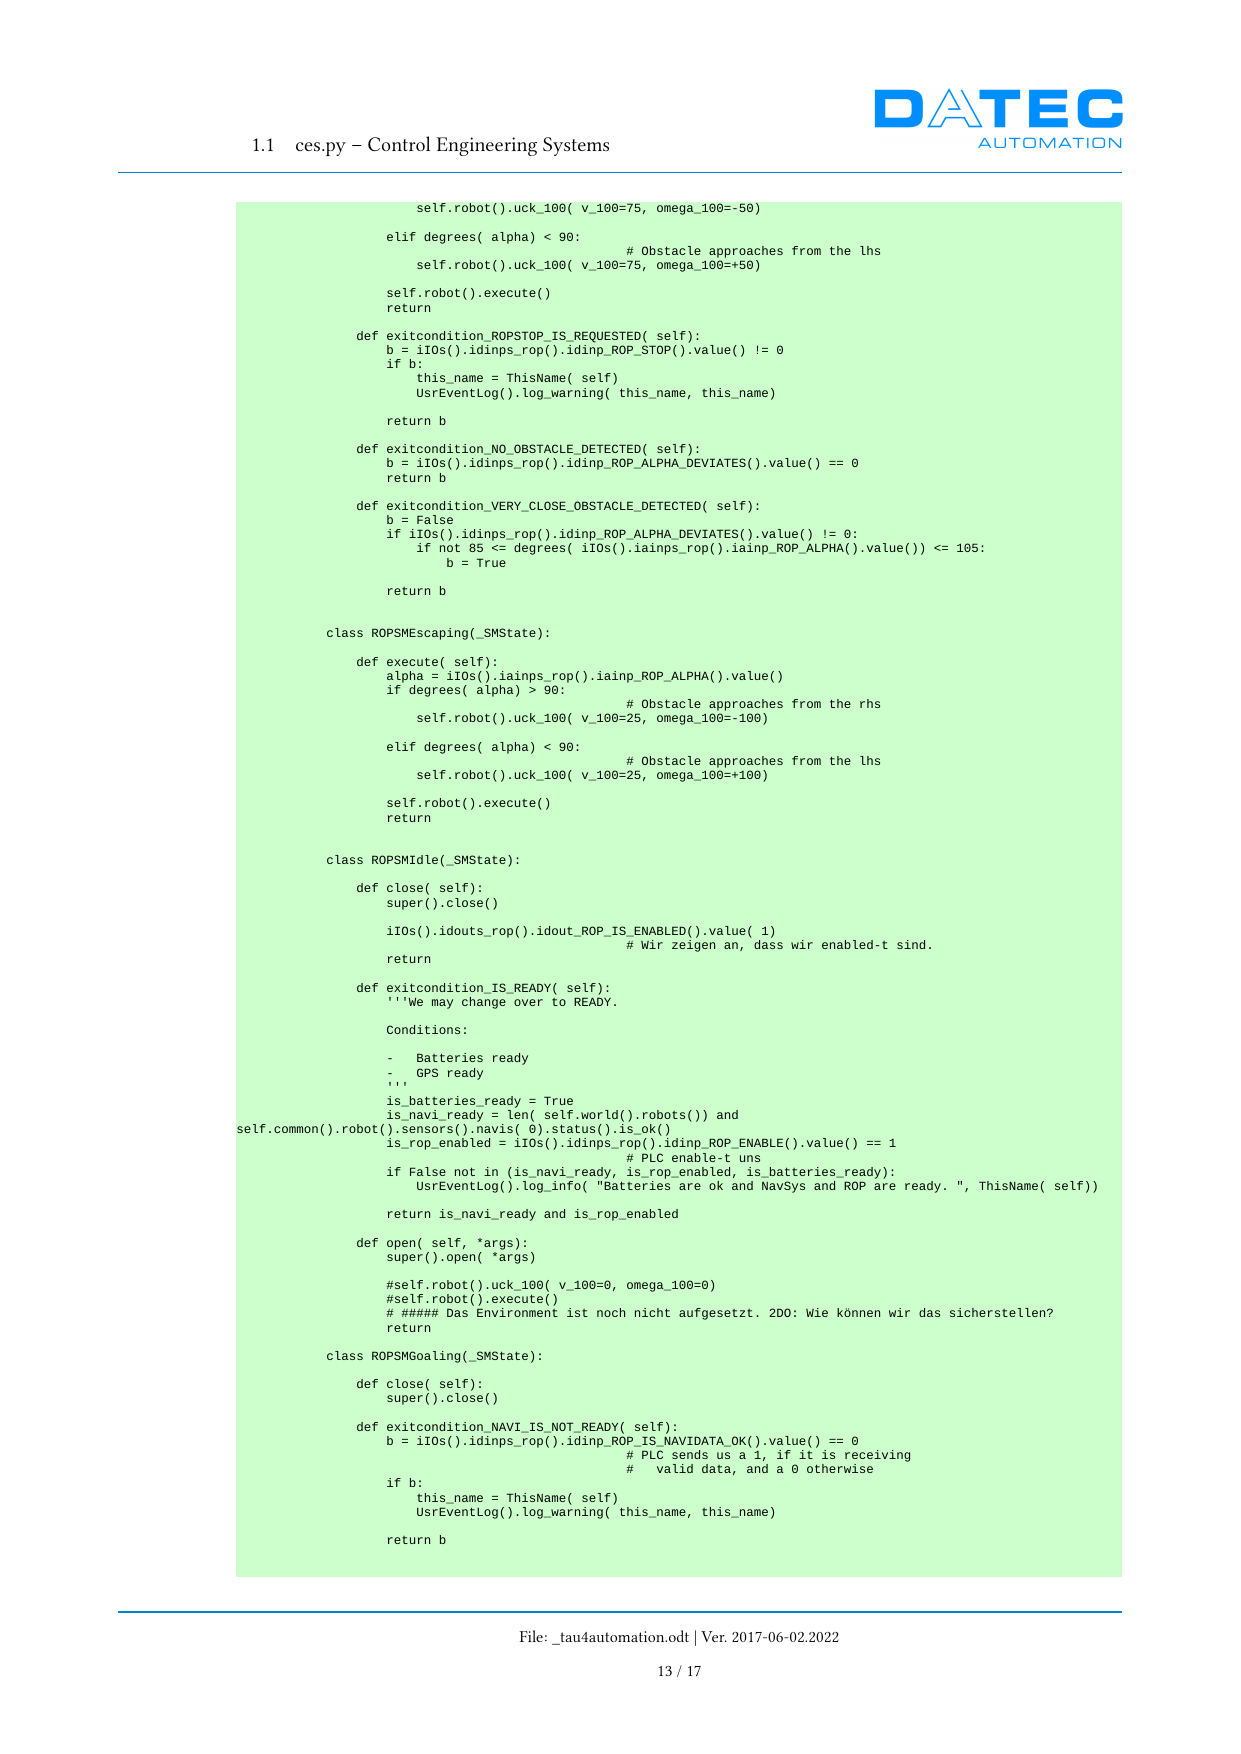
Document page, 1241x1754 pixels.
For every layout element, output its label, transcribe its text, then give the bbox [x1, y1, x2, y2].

text if b: [236, 1477, 1122, 1492]
text super().close() [236, 1392, 1122, 1407]
text # Obstacle approaches from the rhs [236, 698, 1122, 712]
text if not 85 <= degrees( iIOs().iainps_rop().iainp_ROP_ALPHA().value()) <= 105: [236, 542, 1122, 557]
text b = False [236, 514, 1122, 528]
text is_batteries_ready = True [236, 1095, 1122, 1109]
text return is_navi_ready and is_rop_enabled [236, 1208, 1122, 1222]
text elif degrees( alpha) < 90: [236, 741, 1122, 755]
text UsrEventLog().log_warning( this_name, this_name) [236, 387, 1122, 401]
text b = iIOs().idinps_rop().idinp_ROP_ALPHA_DEVIATES().value() == 0 [236, 457, 1122, 472]
text def exitcondition_NO_OBSTACLE_DETECTED( self): [236, 443, 1122, 457]
text this_name = ThisName( self) [236, 372, 1122, 387]
text class ROPSMGoaling(_SMState): [236, 1350, 1122, 1364]
text return [236, 1322, 1122, 1336]
text return b [236, 585, 1122, 599]
text super().open( *args) [236, 1251, 1122, 1265]
text def execute( self): [236, 656, 1122, 670]
text # Obstacle approaches from the lhs [236, 245, 1122, 259]
text is_navi_ready = len( self.world().robots()) and self.common().robot().sensors().navis( 0).status().is_ok() [236, 1109, 1122, 1137]
text b = True [236, 557, 1122, 571]
text b = iIOs().idinps_rop().idinp_ROP_IS_NAVIDATA_OK().value() == 0 [236, 1435, 1122, 1449]
text def exitcondition_ROPSTOP_IS_REQUESTED( self): [236, 330, 1122, 344]
text self.robot().uck_100( v_100=25, omega_100=+100) [236, 769, 1122, 783]
text self.robot().execute() [236, 287, 1122, 302]
text if iIOs().idinps_rop().idinp_ROP_ALPHA_DEVIATES().value() != 0: [236, 528, 1122, 542]
text self.robot().uck_100( v_100=75, omega_100=+50) [236, 259, 1122, 273]
text def exitcondition_NAVI_IS_NOT_READY( self): [236, 1421, 1122, 1435]
text '''We may change over to READY. [236, 996, 1122, 1010]
text alpha = iIOs().iainps_rop().iainp_ROP_ALPHA().value() [236, 670, 1122, 684]
text # valid data, and a 0 otherwise [236, 1463, 1122, 1477]
text self.robot().uck_100( v_100=25, omega_100=-100) [236, 712, 1122, 727]
picture [874, 88, 1123, 148]
text return [236, 302, 1122, 316]
text #self.robot().uck_100( v_100=0, omega_100=0) [236, 1279, 1122, 1293]
text if b: [236, 358, 1122, 372]
text # PLC sends us a 1, if it is receiving [236, 1449, 1122, 1463]
text elif degrees( alpha) < 90: [236, 231, 1122, 245]
text # ##### Das Environment ist noch nicht aufgesetzt. 2DO: Wie können wir das sicherstellen? [236, 1307, 1122, 1322]
text return b [236, 1534, 1122, 1548]
text Conditions: [236, 1024, 1122, 1038]
text return b [236, 415, 1122, 429]
text UsrEventLog().log_warning( this_name, this_name) [236, 1506, 1122, 1520]
text def open( self, *args): [236, 1237, 1122, 1251]
text #self.robot().execute() [236, 1293, 1122, 1307]
text if degrees( alpha) > 90: [236, 684, 1122, 698]
text # Wir zeigen an, dass wir enabled-t sind. [236, 939, 1122, 953]
text def exitcondition_IS_READY( self): [236, 982, 1122, 996]
text this_name = ThisName( self) [236, 1492, 1122, 1506]
text self.robot().execute() [236, 797, 1122, 812]
text if False not in (is_navi_ready, is_rop_enabled, is_batteries_ready): [236, 1166, 1122, 1180]
text class ROPSMEscaping(_SMState): [236, 627, 1122, 642]
text return [236, 812, 1122, 826]
text UsrEventLog().log_info( "Batteries are ok and NavSys and ROP are ready. ", ThisName( self)) [236, 1180, 1122, 1194]
text self.robot().uck_100( v_100=75, omega_100=-50) [236, 202, 1122, 217]
text return b [236, 472, 1122, 486]
text - GPS ready [236, 1067, 1122, 1081]
text def exitcondition_VERY_CLOSE_OBSTACLE_DETECTED( self): [236, 500, 1122, 514]
text iIOs().idouts_rop().idout_ROP_IS_ENABLED().value( 1) [236, 925, 1122, 939]
text is_rop_enabled = iIOs().idinps_rop().idinp_ROP_ENABLE().value() == 1 [236, 1137, 1122, 1152]
text def close( self): [236, 1378, 1122, 1392]
text super().close() [236, 897, 1122, 911]
text return [236, 953, 1122, 967]
text # PLC enable-t uns [236, 1152, 1122, 1166]
text # Obstacle approaches from the lhs [236, 755, 1122, 769]
text - Batteries ready [236, 1052, 1122, 1067]
text def close( self): [236, 882, 1122, 897]
text b = iIOs().idinps_rop().idinp_ROP_STOP().value() != 0 [236, 344, 1122, 358]
text ''' [236, 1081, 1122, 1095]
text class ROPSMIdle(_SMState): [236, 854, 1122, 868]
